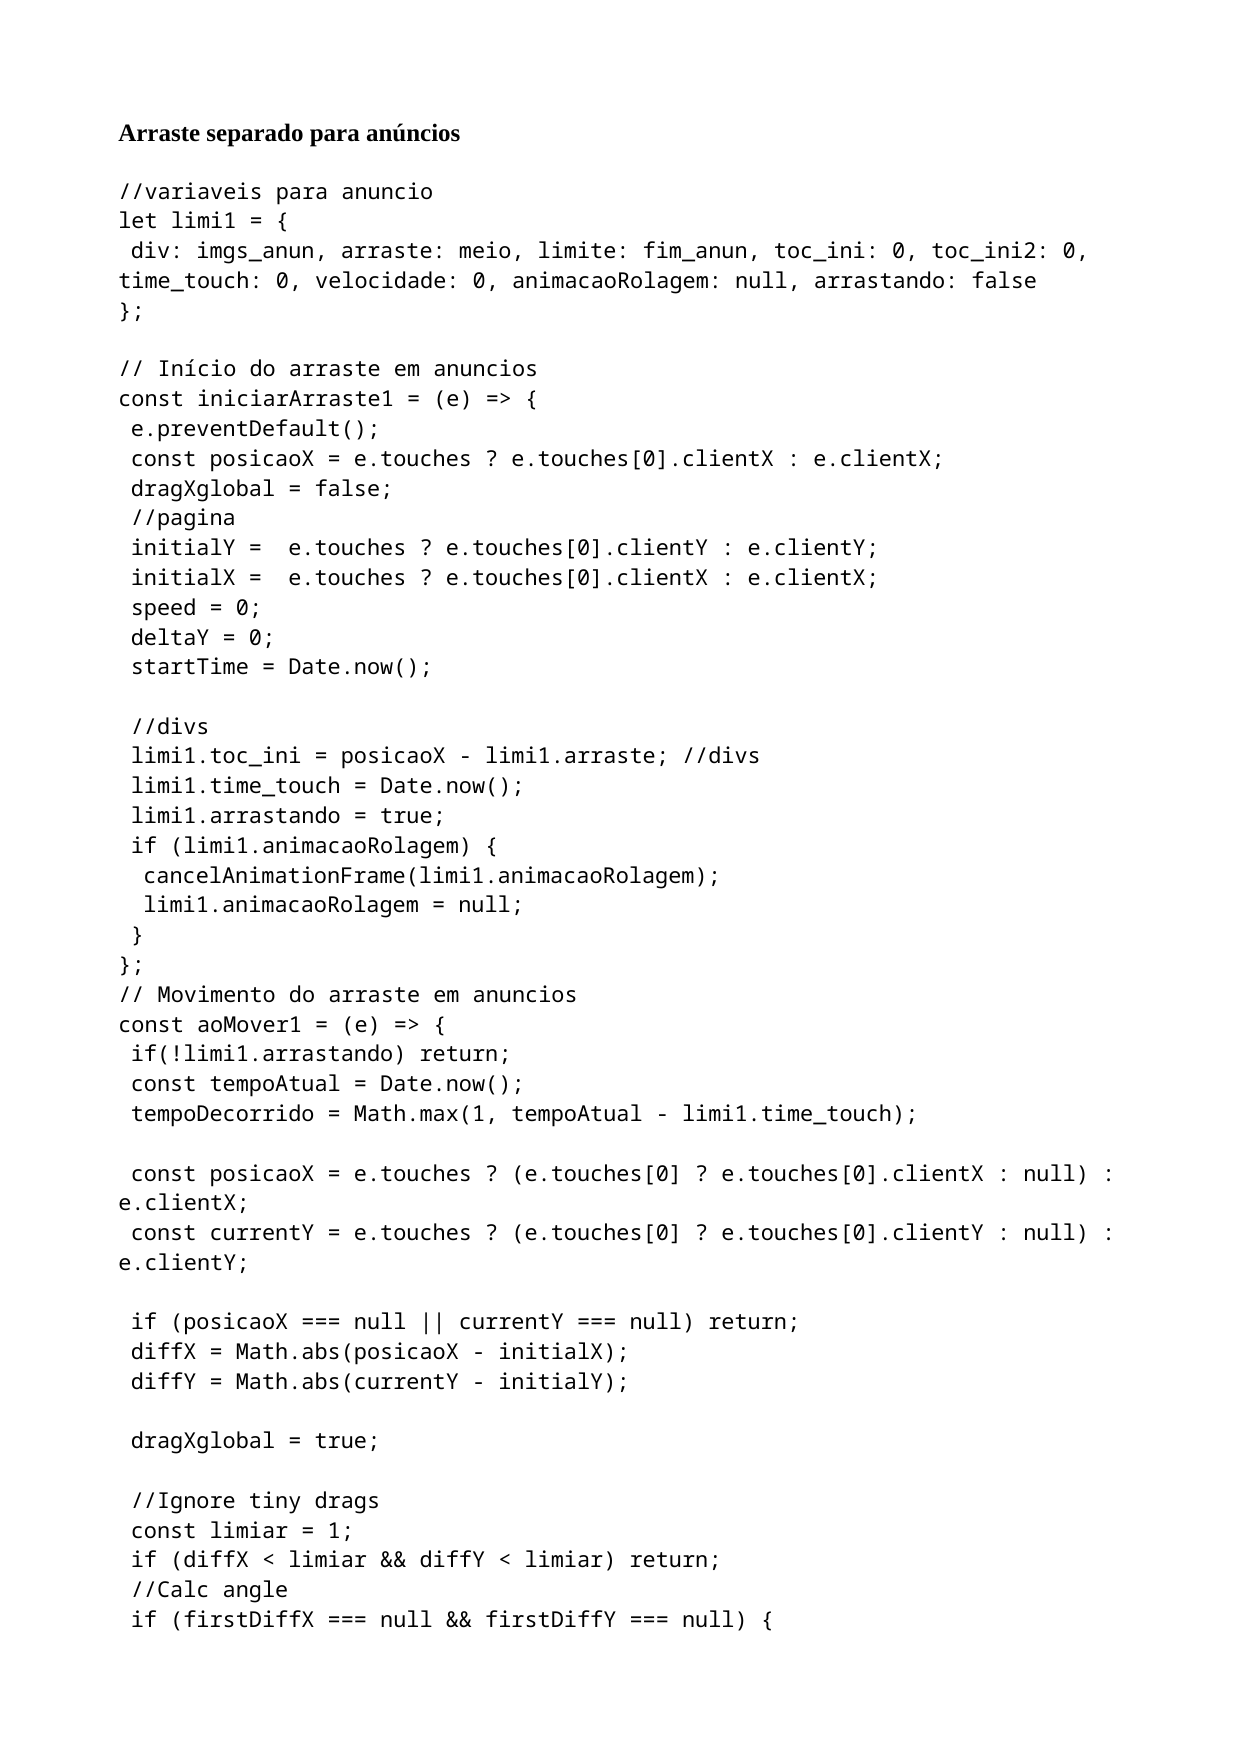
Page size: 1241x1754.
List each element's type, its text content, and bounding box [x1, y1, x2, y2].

text if (diffX < limiar && diffY < limiar) return; [118, 1544, 1122, 1574]
text deltaY = 0; [118, 621, 1122, 651]
text //Calc angle [118, 1574, 1122, 1604]
text const posicaoX = e.touches ? (e.touches[0] ? e.touches[0].clientX : null) : e.clientX; [118, 1157, 1122, 1217]
text dragXglobal = false; [118, 472, 1122, 502]
text if (firstDiffX === null && firstDiffY === null) { [118, 1604, 1122, 1634]
text }; [118, 949, 1122, 979]
text diffX = Math.abs(posicaoX - initialX); [118, 1336, 1122, 1366]
text // Início do arraste em anuncios [118, 353, 1122, 383]
text const tempoAtual = Date.now(); [118, 1068, 1122, 1098]
text //variaveis para anuncio [118, 176, 1122, 205]
text if (limi1.animacaoRolagem) { [118, 830, 1122, 860]
text const currentY = e.touches ? (e.touches[0] ? e.touches[0].clientY : null) : e.clientY; [118, 1217, 1122, 1277]
text }; [118, 295, 1122, 324]
text const posicaoX = e.touches ? e.touches[0].clientX : e.clientX; [118, 443, 1122, 472]
text cancelAnimationFrame(limi1.animacaoRolagem); [118, 860, 1122, 889]
text const iniciarArraste1 = (e) => { [118, 383, 1122, 413]
text let limi1 = { [118, 205, 1122, 235]
text limi1.arrastando = true; [118, 800, 1122, 830]
text initialY = e.touches ? e.touches[0].clientY : e.clientY; [118, 532, 1122, 562]
text } [118, 919, 1122, 949]
text //divs [118, 711, 1122, 741]
text const limiar = 1; [118, 1515, 1122, 1544]
text tempoDecorrido = Math.max(1, tempoAtual - limi1.time_touch); [118, 1098, 1122, 1128]
text if(!limi1.arrastando) return; [118, 1038, 1122, 1068]
text limi1.toc_ini = posicaoX - limi1.arraste; //divs [118, 741, 1122, 770]
text initialX = e.touches ? e.touches[0].clientX : e.clientX; [118, 562, 1122, 592]
text startTime = Date.now(); [118, 651, 1122, 681]
text //pagina [118, 502, 1122, 532]
text limi1.time_touch = Date.now(); [118, 770, 1122, 800]
text //Ignore tiny drags [118, 1485, 1122, 1515]
text diffY = Math.abs(currentY - initialY); [118, 1366, 1122, 1396]
text dragXglobal = true; [118, 1425, 1122, 1455]
text // Movimento do arraste em anuncios [118, 979, 1122, 1009]
text Arraste separado para anúncios [118, 118, 1122, 147]
text e.preventDefault(); [118, 413, 1122, 443]
text limi1.animacaoRolagem = null; [118, 889, 1122, 919]
text if (posicaoX === null || currentY === null) return; [118, 1306, 1122, 1336]
text speed = 0; [118, 592, 1122, 621]
text div: imgs_anun, arraste: meio, limite: fim_anun, toc_ini: 0, toc_ini2: 0, time_touch: 0, velocidade: 0, animacaoRolagem: null, arrastando: false [118, 235, 1122, 295]
text const aoMover1 = (e) => { [118, 1009, 1122, 1038]
